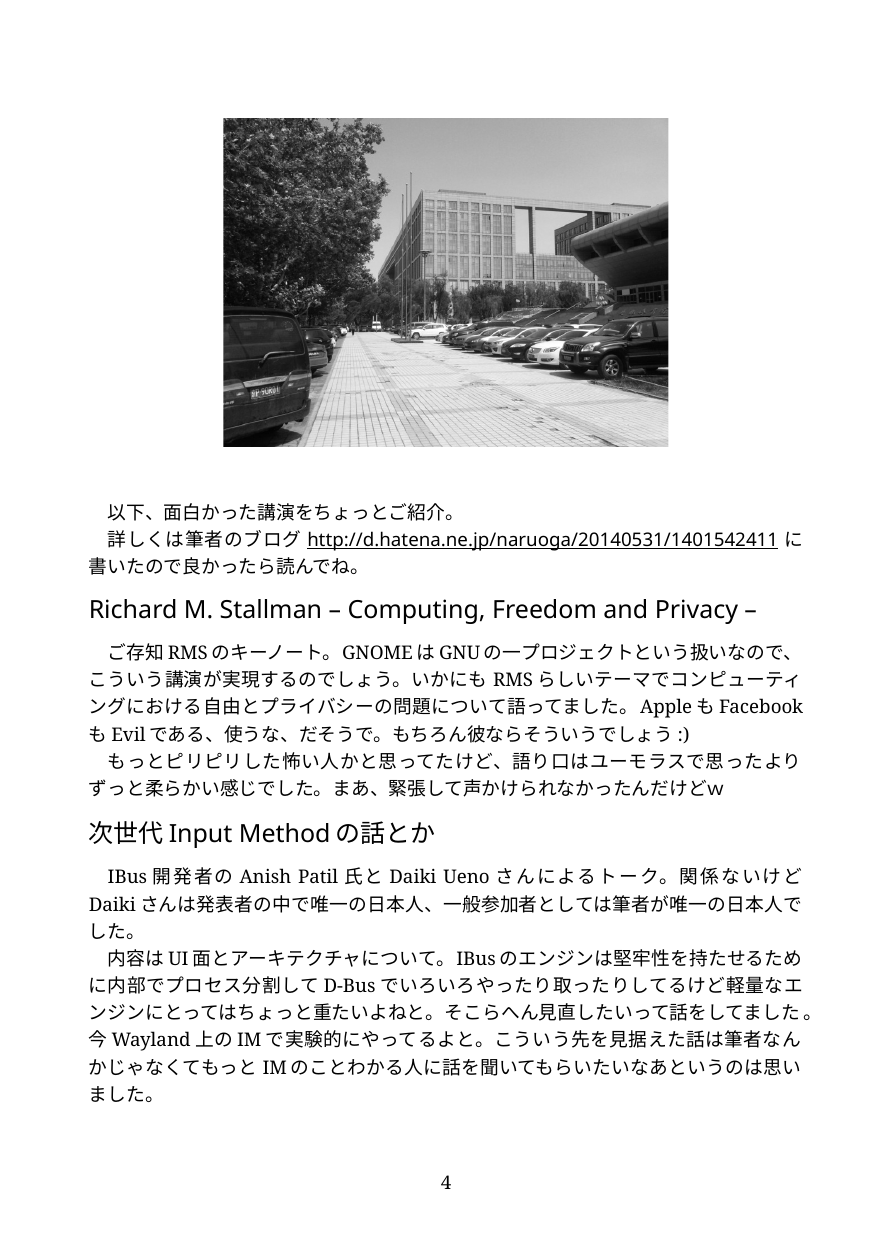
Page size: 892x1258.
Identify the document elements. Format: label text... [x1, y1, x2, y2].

text 内容はUI面とアーキテクチャについて。IBusのエンジンは堅牢性を持たせるために内部でプロセス分割してD-Busでいろいろやったり取ったりしてるけど軽量なエンジンにとってはちょっと重たいよねと。そこらへん見直したいって話をしてました。今Wayland上のIMで実験的にやってるよと。こういう先を見据えた話は筆者なんかじゃなくてもっとIMのことわかる人に話を聞いてもらいたいなあというのは思いました。 [88, 943, 803, 1107]
text 詳しくは筆者のブログ http://d.hatena.ne.jp/naruoga/20140531/1401542411 に書いたので良かったら読んでね。 [88, 524, 803, 579]
subtitle 次世代Input Methodの話とか [88, 813, 803, 849]
text ご存知RMSのキーノート。GNOMEはGNUの一プロジェクトという扱いなので、こういう講演が実現するのでしょう。いかにもRMSらしいテーマでコンピューティングにおける自由とプライバシーの問題について語ってました。AppleもFacebookもEvilである、使うな、だそうで。もちろん彼ならそういうでしょう :) [88, 638, 803, 747]
picture [223, 118, 669, 447]
text 以下、面白かった講演をちょっとご紹介。 [88, 497, 803, 524]
text もっとピリピリした怖い人かと思ってたけど、語り口はユーモラスで思ったよりずっと柔らかい感じでした。まあ、緊張して声かけられなかったんだけどｗ [88, 747, 803, 801]
subtitle Richard M. Stallman – Computing, Freedom and Privacy – [88, 591, 803, 625]
text IBus開発者のAnish Patil氏とDaiki Uenoさんによるトーク。関係ないけどDaikiさんは発表者の中で唯一の日本人、一般参加者としては筆者が唯一の日本人でした。 [88, 862, 803, 943]
